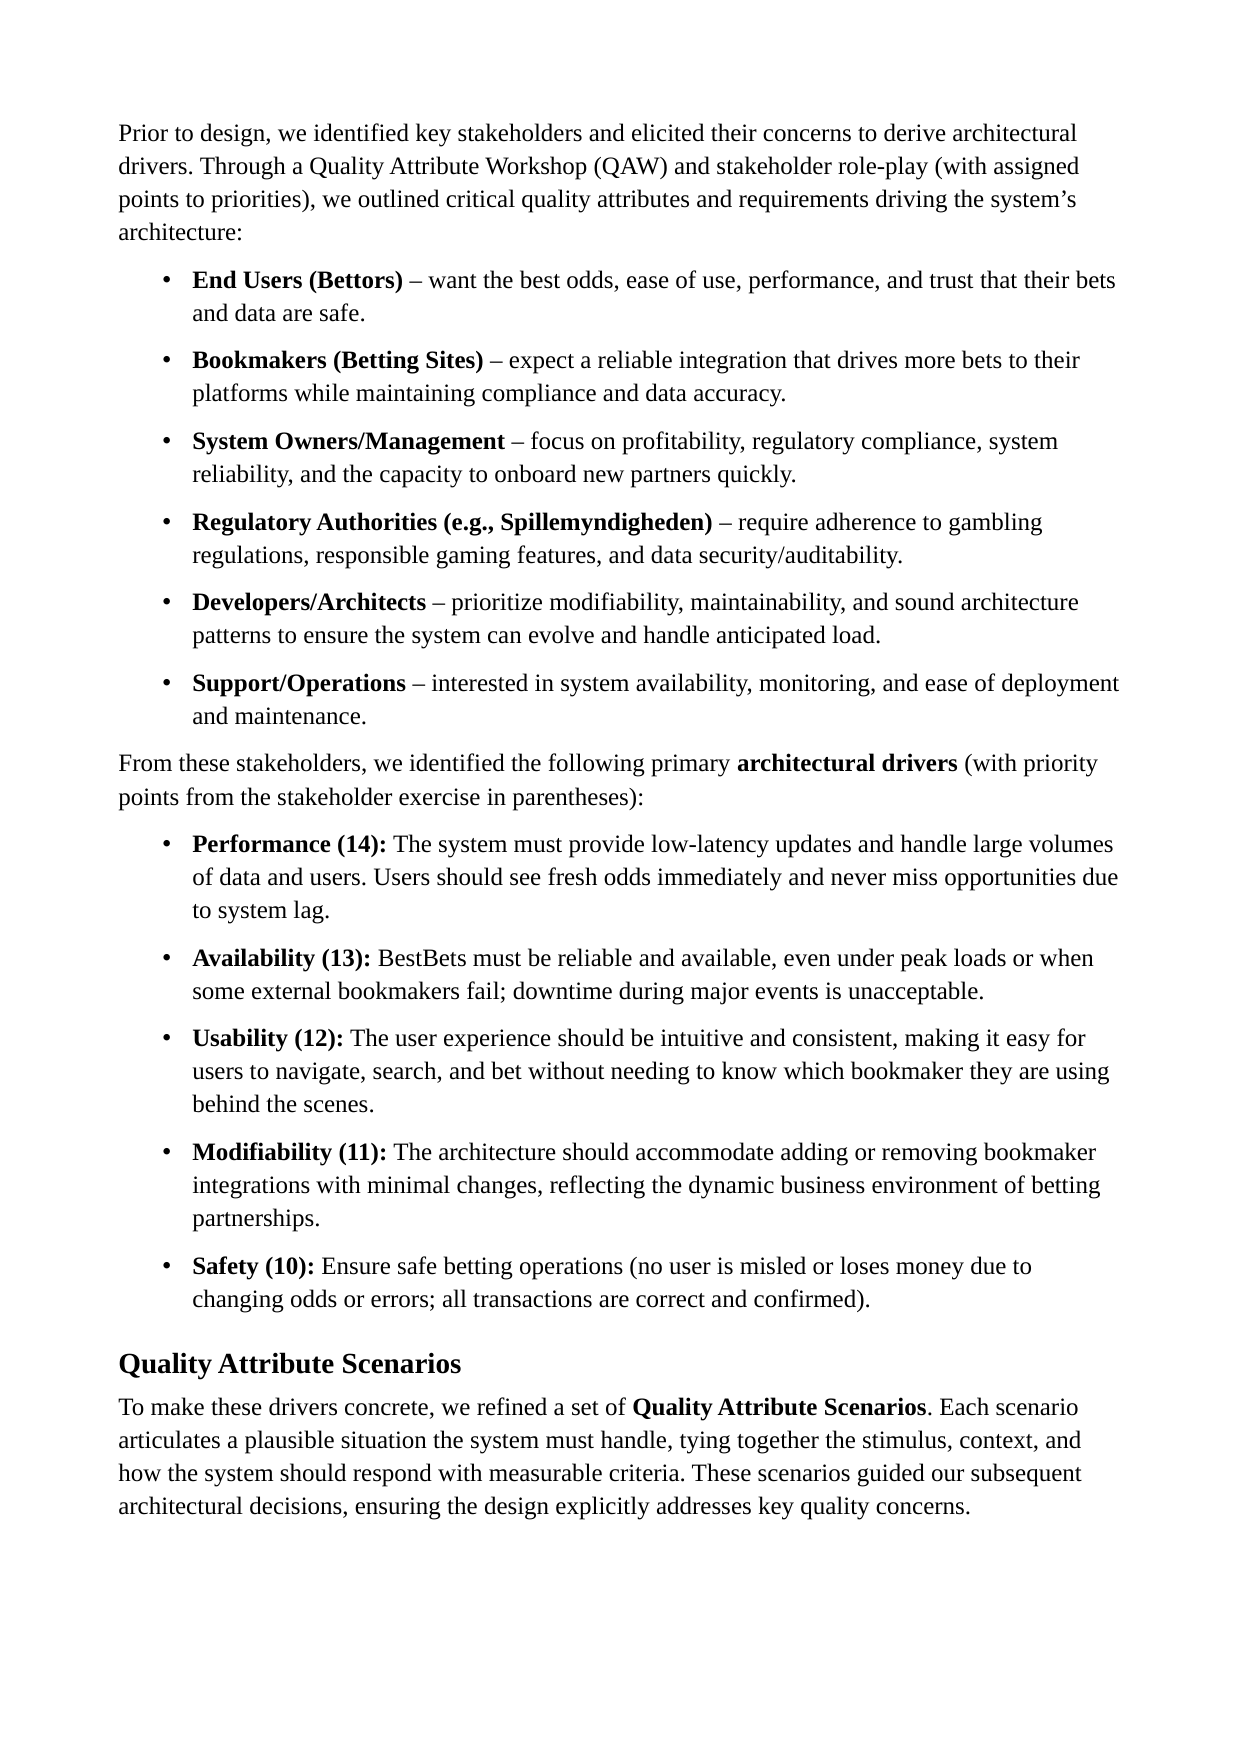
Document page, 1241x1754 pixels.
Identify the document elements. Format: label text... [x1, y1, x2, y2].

list End Users (Bettors) – want the best odds, ease of use, performance, and trust that their bets and data are safe. [162, 265, 1122, 327]
text Prior to design, we identified key stakeholders and elicited their concerns to derive architectural drivers. Through a Quality Attribute Workshop (QAW) and stakeholder role-play (with assigned points to priorities), we outlined critical quality attributes and requirements driving the system’s architecture: [118, 118, 1122, 246]
list Regulatory Authorities (e.g., Spillemyndigheden) – require adherence to gambling regulations, responsible gaming features, and data security/auditability. [162, 507, 1122, 568]
text To make these drivers concrete, we refined a set of Quality Attribute Scenarios. Each scenario articulates a plausible situation the system must handle, tying together the stimulus, context, and how the system should respond with measurable criteria. These scenarios guided our subsequent architectural decisions, ensuring the design explicitly addresses key quality concerns. [118, 1392, 1122, 1520]
list Safety (10): Ensure safe betting operations (no user is misled or loses money due to changing odds or errors; all transactions are correct and confirmed). [162, 1251, 1122, 1312]
list Performance (14): The system must provide low-latency updates and handle large volumes of data and users. Users should see fresh odds immediately and never miss opportunities due to system lag. [162, 829, 1122, 924]
list Modifiability (11): The architecture should accommodate adding or removing bookmaker integrations with minimal changes, reflecting the dynamic business environment of betting partnerships. [162, 1137, 1122, 1232]
list System Owners/Management – focus on profitability, regulatory compliance, system reliability, and the capacity to onboard new partners quickly. [162, 426, 1122, 488]
list Developers/Architects – prioritize modifiability, maintainability, and sound architecture patterns to ensure the system can evolve and handle anticipated load. [162, 587, 1122, 649]
list Usability (12): The user experience should be intuitive and consistent, making it easy for users to navigate, search, and bet without needing to know which bookmaker they are using behind the scenes. [162, 1023, 1122, 1118]
text From these stakeholders, we identified the following primary architectural drivers (with priority points from the stakeholder exercise in parentheses): [118, 748, 1122, 810]
list Support/Operations – interested in system availability, monitoring, and ease of deployment and maintenance. [162, 668, 1122, 730]
list Availability (13): BestBets must be reliable and available, even under peak loads or when some external bookmakers fail; downtime during major events is unacceptable. [162, 943, 1122, 1004]
list Bookmakers (Betting Sites) – expect a reliable integration that drives more bets to their platforms while maintaining compliance and data accuracy. [162, 345, 1122, 407]
subtitle Quality Attribute Scenarios [118, 1346, 1122, 1379]
